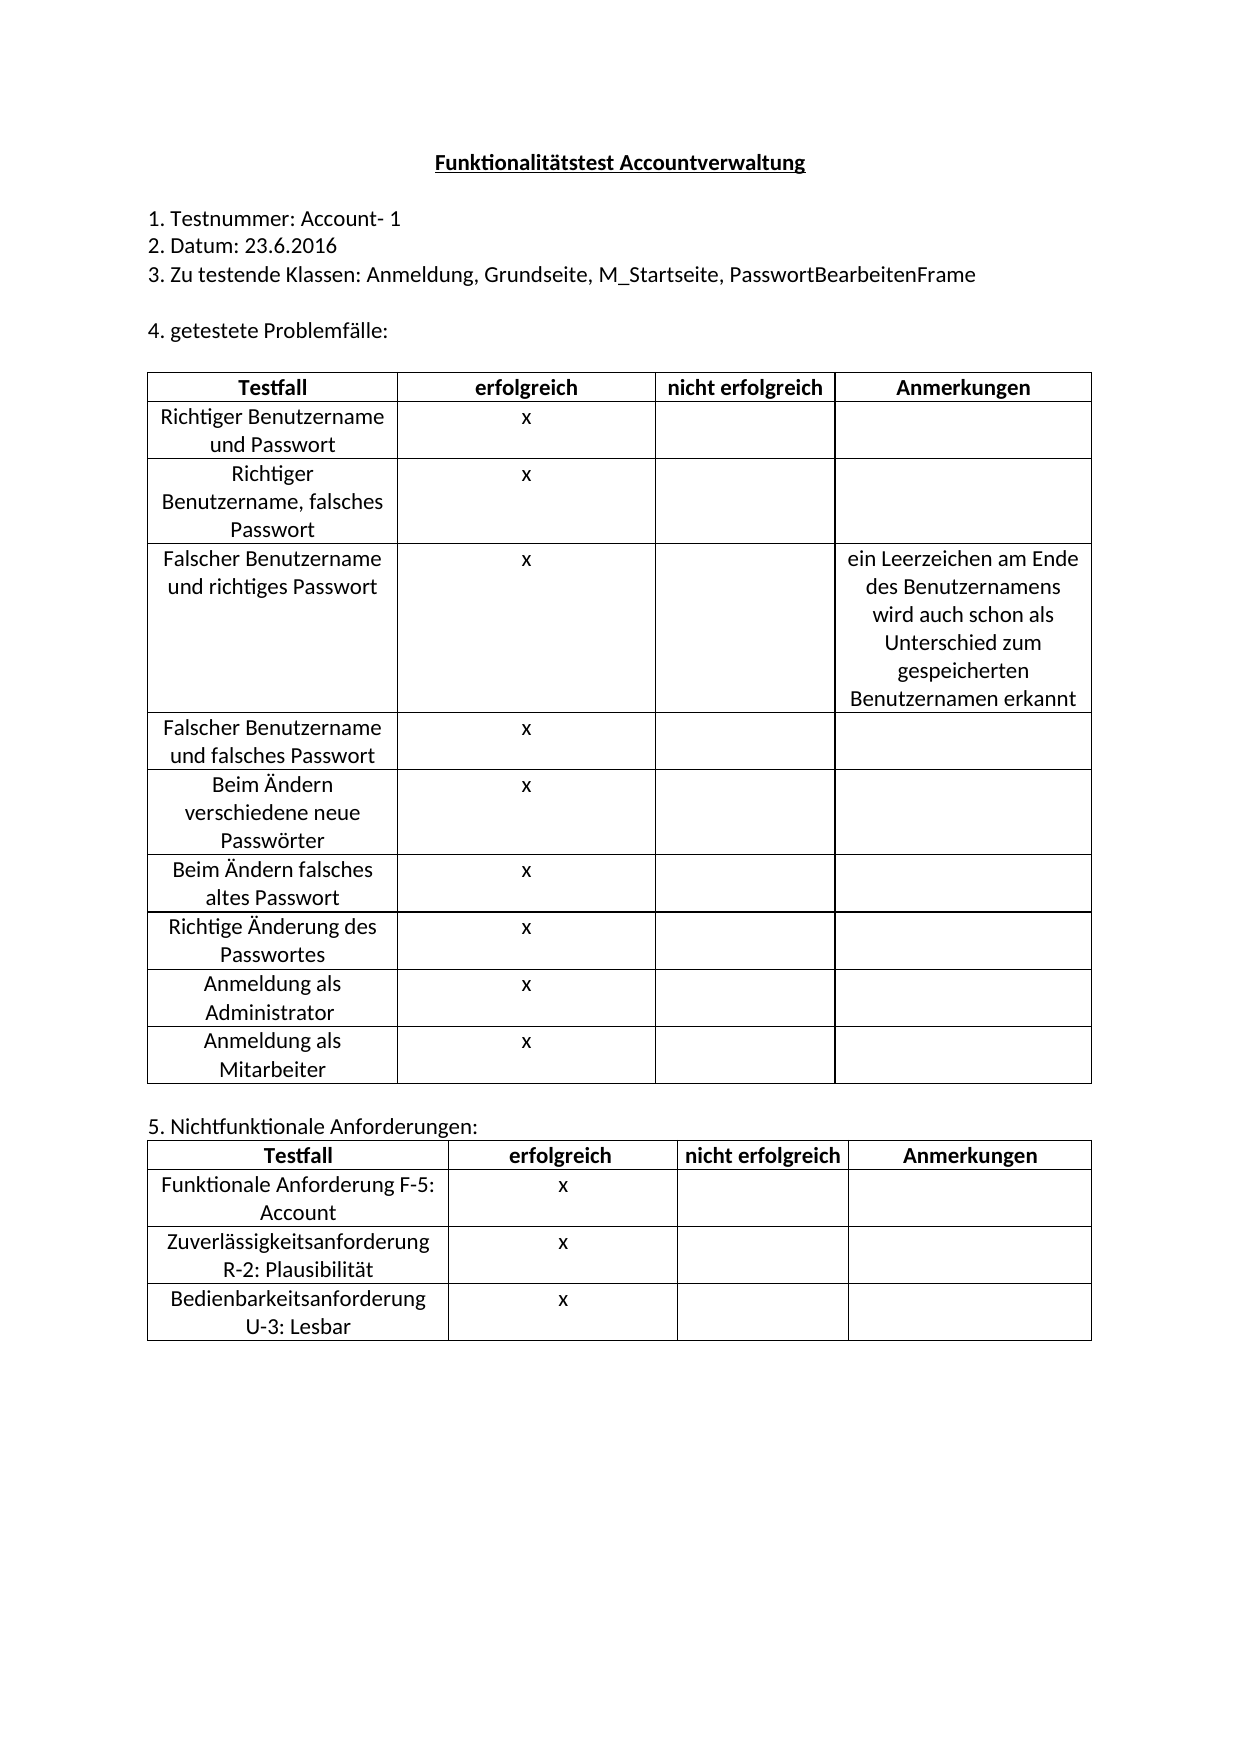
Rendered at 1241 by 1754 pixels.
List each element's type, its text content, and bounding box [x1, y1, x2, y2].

table_header Testfall [148, 1141, 448, 1169]
table_cell [678, 1227, 848, 1283]
text 2. Datum: 23.6.2016 [148, 232, 1093, 260]
text 4. getestete Problemfälle: [148, 316, 1093, 344]
table_cell [849, 1227, 1091, 1283]
table_cell x [398, 544, 655, 712]
table_cell Richtiger Benutzername, falsches Passwort [148, 459, 397, 543]
table_cell [656, 1027, 834, 1083]
table_cell [656, 459, 834, 543]
table_header erfolgreich [449, 1141, 677, 1169]
table_cell x [398, 713, 655, 769]
table_cell x [398, 459, 655, 543]
table_cell Anmeldung als Mitarbeiter [148, 1027, 397, 1083]
table_cell [656, 970, 834, 1026]
table_cell [836, 770, 1091, 854]
table_cell Funktionale Anforderung F-5: Account [148, 1170, 448, 1226]
table_cell Bedienbarkeitsanforderung U-3: Lesbar [148, 1284, 448, 1340]
table_cell Beim Ändern verschiedene neue Passwörter [148, 770, 397, 854]
table_cell [836, 913, 1091, 968]
table_cell [656, 770, 834, 854]
table_cell [836, 970, 1091, 1026]
table_cell [849, 1170, 1091, 1226]
table_cell [836, 459, 1091, 543]
table_cell Falscher Benutzername und falsches Passwort [148, 713, 397, 769]
table_cell Richtige Änderung des Passwortes [148, 913, 397, 968]
table_cell x [398, 402, 655, 458]
table_cell [836, 713, 1091, 769]
table_cell [836, 1027, 1091, 1083]
table_cell [836, 855, 1091, 911]
text 3. Zu testende Klassen: Anmeldung, Grundseite, M_Startseite, PasswortBearbeitenFrame [148, 260, 1093, 288]
table_cell Beim Ändern falsches altes Passwort [148, 855, 397, 911]
table_cell x [398, 855, 655, 911]
table_cell x [398, 913, 655, 968]
table_cell [656, 544, 834, 712]
text 1. Testnummer: Account- 1 [148, 204, 1093, 232]
table_cell x [449, 1284, 677, 1340]
table_cell [678, 1284, 848, 1340]
table_cell x [449, 1170, 677, 1226]
table_cell x [449, 1227, 677, 1283]
table_cell Richtiger Benutzername und Passwort [148, 402, 397, 458]
text 5. Nichtfunktionale Anforderungen: [148, 1112, 1093, 1140]
table_cell x [398, 1027, 655, 1083]
table_header erfolgreich [398, 373, 655, 401]
table_cell x [398, 970, 655, 1026]
table_cell Anmeldung als Administrator [148, 970, 397, 1026]
table_header nicht erfolgreich [656, 373, 834, 401]
table_cell [656, 913, 834, 968]
table_header nicht erfolgreich [678, 1141, 848, 1169]
table_cell Falscher Benutzername und richtiges Passwort [148, 544, 397, 712]
table_cell [656, 713, 834, 769]
text Funktionalitätstest Accountverwaltung [148, 148, 1093, 176]
table_cell [656, 855, 834, 911]
table_cell [849, 1284, 1091, 1340]
table_cell x [398, 770, 655, 854]
table_header Anmerkungen [836, 373, 1091, 401]
table_cell [678, 1170, 848, 1226]
table_cell [656, 402, 834, 458]
table_cell Zuverlässigkeitsanforderung R-2: Plausibilität [148, 1227, 448, 1283]
table_header Anmerkungen [849, 1141, 1091, 1169]
table_cell ein Leerzeichen am Ende des Benutzernamens wird auch schon als Unterschied zum gespeicherten Benutzernamen erkannt [836, 544, 1091, 712]
table_header Testfall [148, 373, 397, 401]
table_cell [836, 402, 1091, 458]
